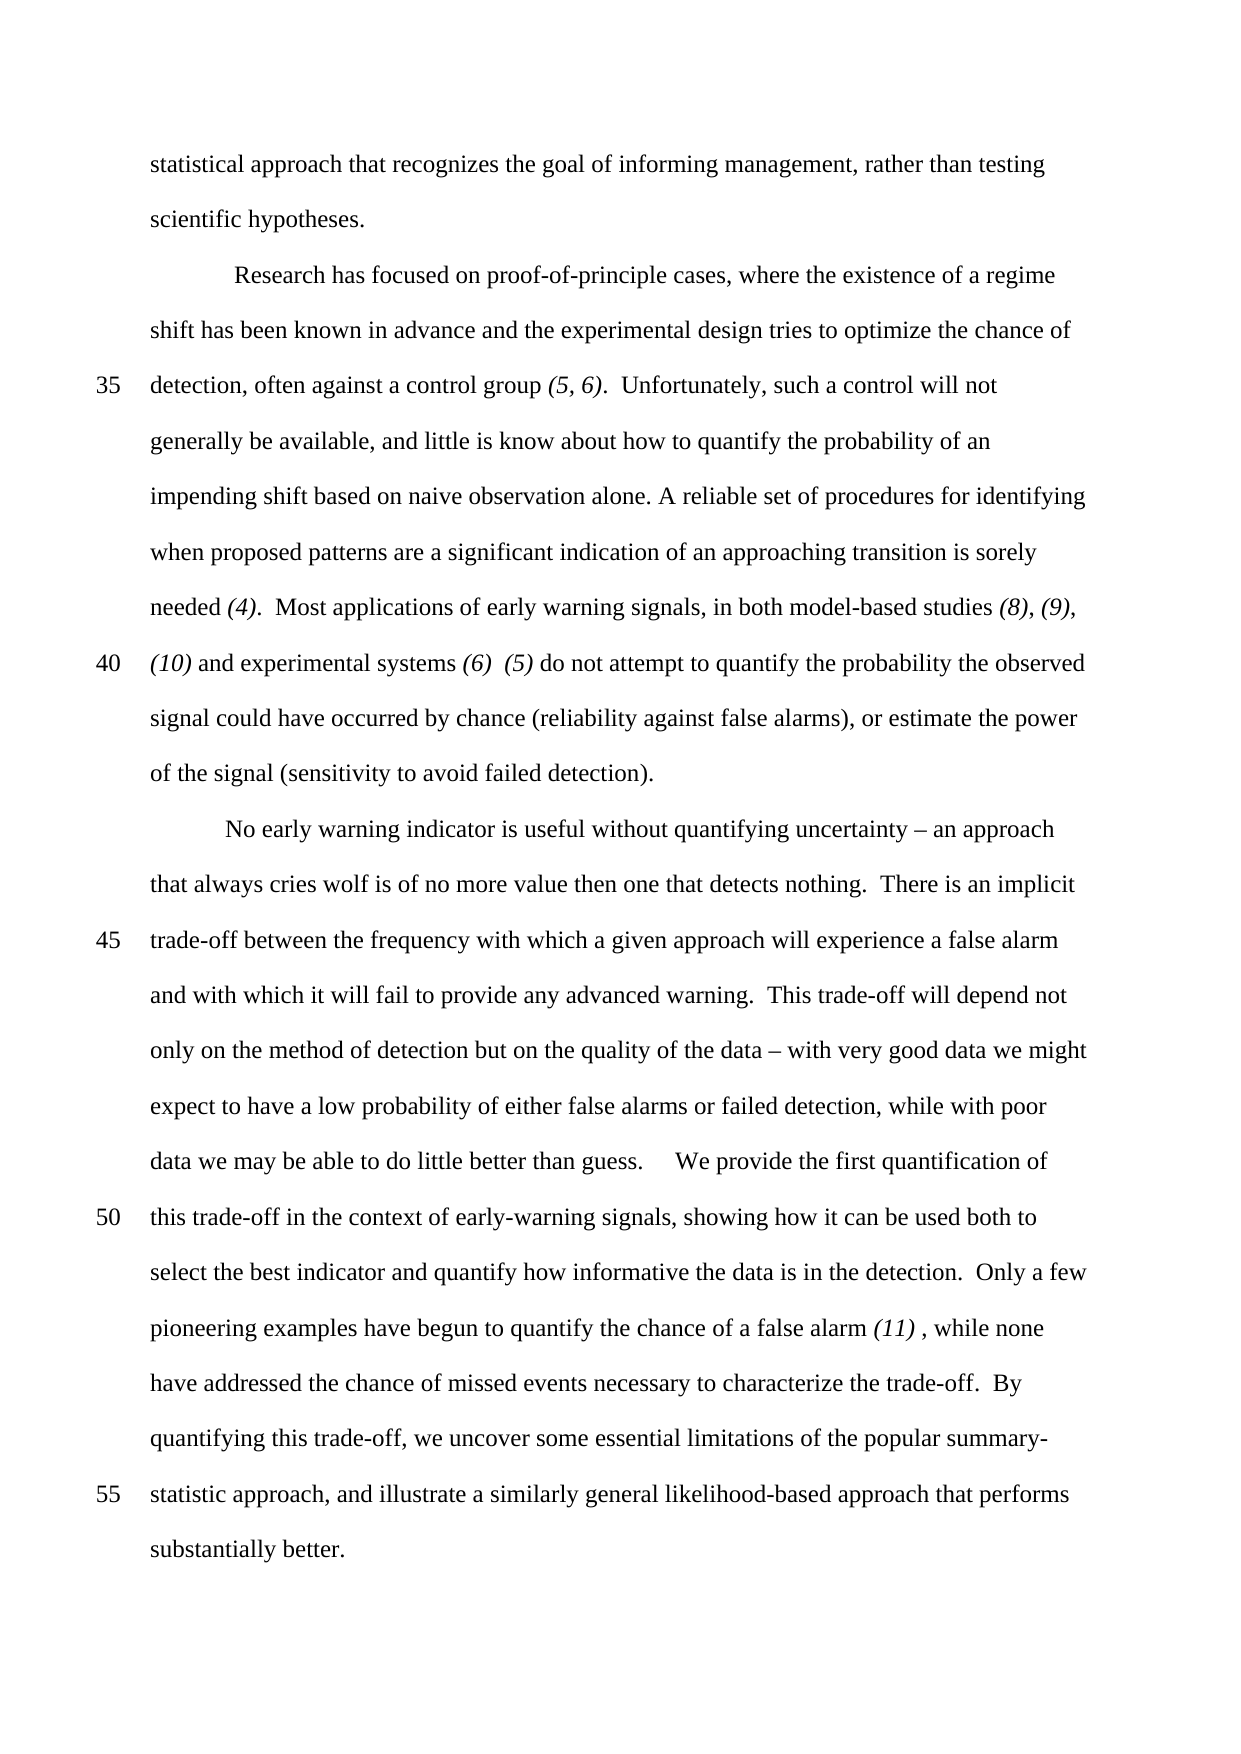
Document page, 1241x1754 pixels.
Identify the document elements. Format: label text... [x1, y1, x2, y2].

text No early warning indicator is useful without quantifying uncertainty – an approach that always cries wolf is of no more value then one that detects nothing. There is an implicit trade-off between the frequency with which a given approach will experience a false alarm and with which it will fail to provide any advanced warning. This trade-off will depend not only on the method of detection but on the quality of the data – with very good data we might expect to have a low probability of either false alarms or failed detection, while with poor data we may be able to do little better than guess. We provide the first quantification of this trade-off in the context of early-warning signals, showing how it can be used both to select the best indicator and quantify how informative the data is in the detection. Only a few pioneering examples have begun to quantify the chance of a false alarm (11)⁠ , while none have addressed the chance of missed events necessary to characterize the trade-off. By quantifying this trade-off, we uncover some essential limitations of the popular summary-statistic approach, and illustrate a similarly general likelihood-based approach that performs substantially better. [150, 815, 1090, 1563]
text Research has focused on proof-of-principle cases, where the existence of a regime shift has been known in advance and the experimental design tries to optimize the chance of detection, often against a control group (5, 6)⁠. Unfortunately, such a control will not generally be available, and little is know about how to quantify the probability of an impending shift based on naive observation alone. A reliable set of procedures for identifying when proposed patterns are a significant indication of an approaching transition is sorely needed (4)⁠. Most applications of early warning signals, in both model-based studies (8), (9)⁠, (10)⁠ and experimental systems (6)⁠ (5)⁠ do not attempt to quantify the probability the observed signal could have occurred by chance (reliability against false alarms), or estimate the power of the signal (sensitivity to avoid failed detection). [150, 261, 1090, 787]
text statistical approach that recognizes the goal of informing management, rather than testing scientific hypotheses. [150, 150, 1090, 233]
